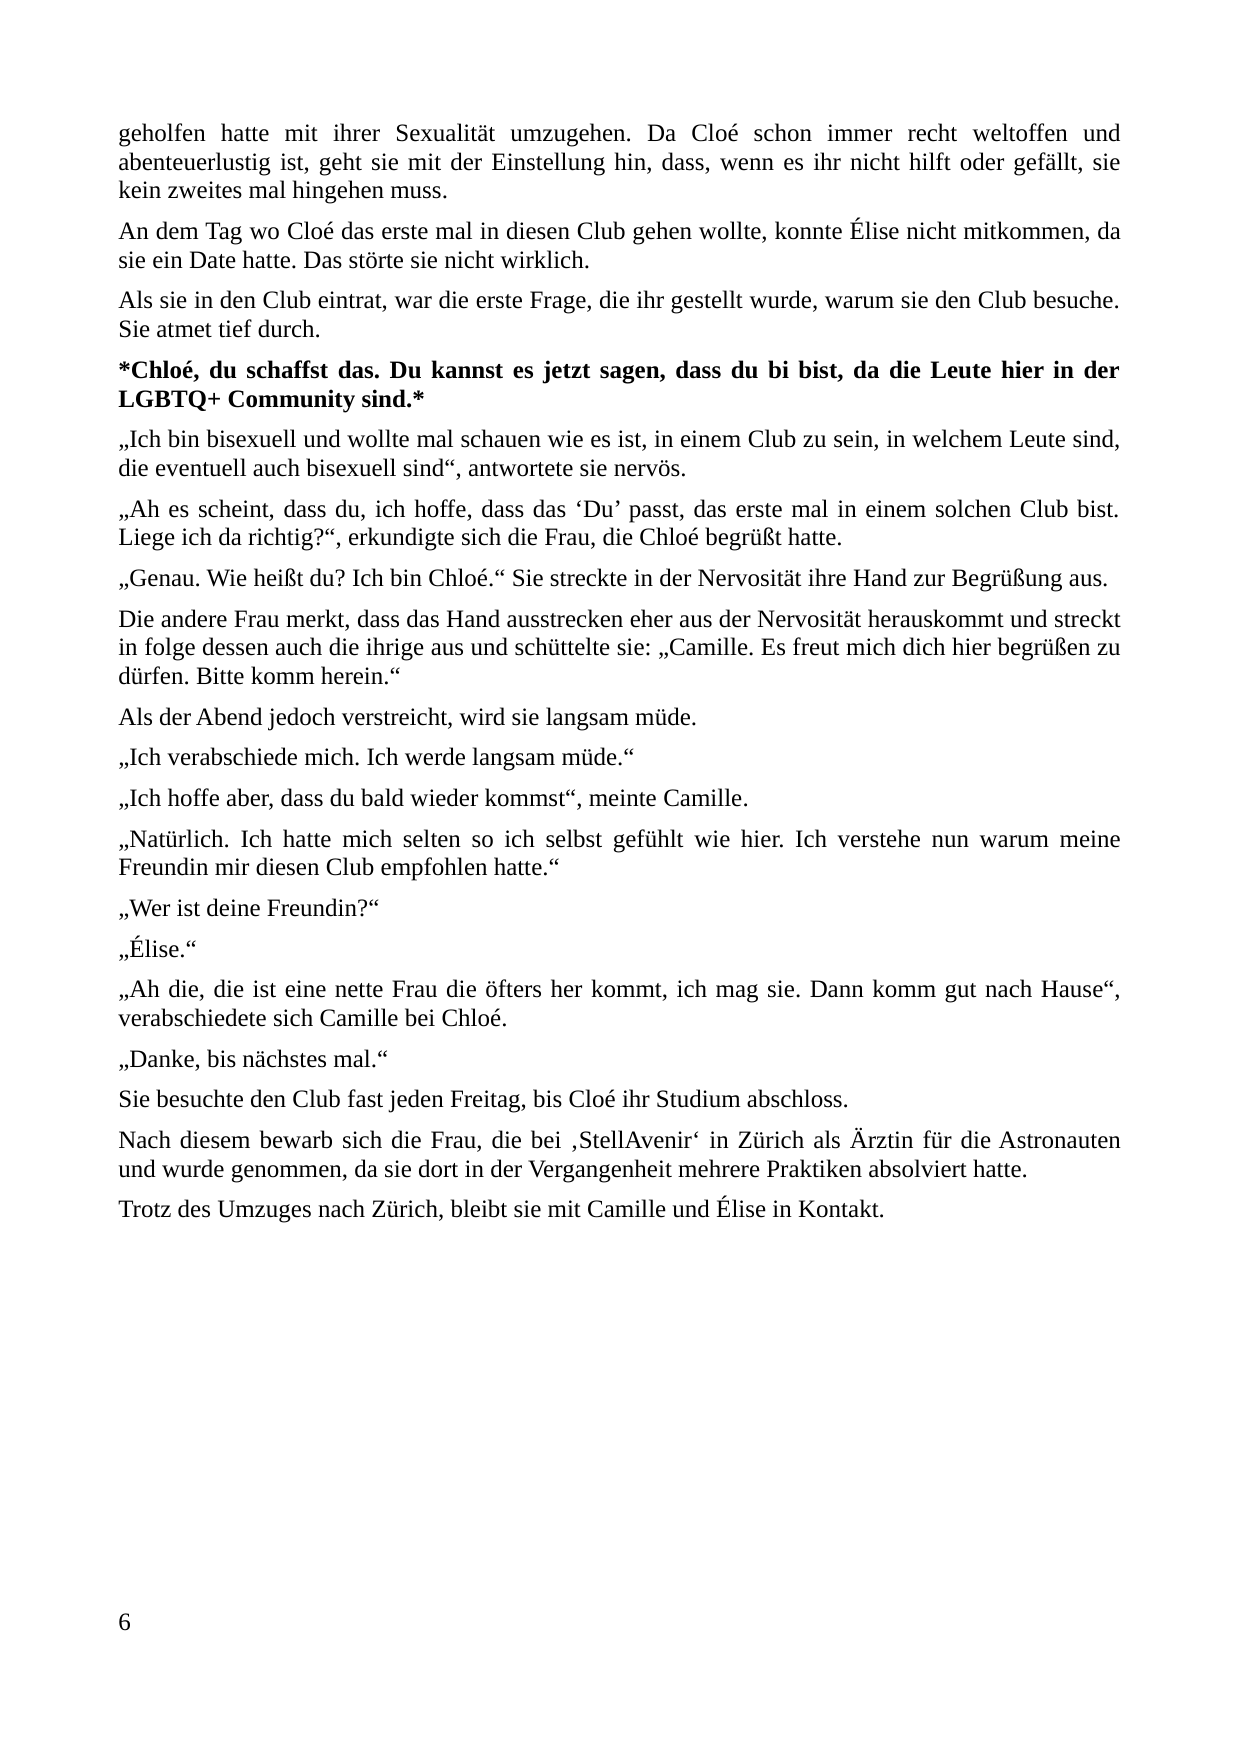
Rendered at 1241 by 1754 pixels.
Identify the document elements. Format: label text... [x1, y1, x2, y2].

text Als sie in den Club eintrat, war die erste Frage, die ihr gestellt wurde, warum sie den Club besuche. Sie atmet tief durch. [118, 286, 1122, 343]
text „Danke, bis nächstes mal.“ [118, 1044, 1122, 1072]
text „Ah die, die ist eine nette Frau die öfters her kommt, ich mag sie. Dann komm gut nach Hause“, verabschiedete sich Camille bei Chloé. [118, 974, 1122, 1032]
text „Ich verabschiede mich. Ich werde langsam müde.“ [118, 742, 1122, 771]
text *Chloé, du schaffst das. Du kannst es jetzt sagen, dass du bi bist, da die Leute hier in der LGBTQ+ Community sind.* [118, 355, 1122, 412]
text geholfen hatte mit ihrer Sexualität umzugehen. Da Cloé schon immer recht weltoffen und abenteuerlustig ist, geht sie mit der Einstellung hin, dass, wenn es ihr nicht hilft oder gefällt, sie kein zweites mal hingehen muss. [118, 118, 1122, 204]
text „Élise.“ [118, 934, 1122, 962]
text „Genau. Wie heißt du? Ich bin Chloé.“ Sie streckte in der Nervosität ihre Hand zur Begrüßung aus. [118, 563, 1122, 592]
text An dem Tag wo Cloé das erste mal in diesen Club gehen wollte, konnte Élise nicht mitkommen, da sie ein Date hatte. Das störte sie nicht wirklich. [118, 216, 1122, 274]
text Sie besuchte den Club fast jeden Freitag, bis Cloé ihr Studium abschloss. [118, 1084, 1122, 1113]
text „Ich hoffe aber, dass du bald wieder kommst“, meinte Camille. [118, 783, 1122, 812]
text „Ah es scheint, dass du, ich hoffe, dass das ‘Du’ passt, das erste mal in einem solchen Club bist. Liege ich da richtig?“, erkundigte sich die Frau, die Chloé begrüßt hatte. [118, 494, 1122, 551]
text Trotz des Umzuges nach Zürich, bleibt sie mit Camille und Élise in Kontakt. [118, 1194, 1122, 1223]
text „Natürlich. Ich hatte mich selten so ich selbst gefühlt wie hier. Ich verstehe nun warum meine Freundin mir diesen Club empfohlen hatte.“ [118, 824, 1122, 881]
text Nach diesem bewarb sich die Frau, die bei ‚StellAvenir‘ in Zürich als Ärztin für die Astronauten und wurde genommen, da sie dort in der Vergangenheit mehrere Praktiken absolviert hatte. [118, 1125, 1122, 1182]
text Die andere Frau merkt, dass das Hand ausstrecken eher aus der Nervosität herauskommt und streckt in folge dessen auch die ihrige aus und schüttelte sie: „Camille. Es freut mich dich hier begrüßen zu dürfen. Bitte komm herein.“ [118, 604, 1122, 690]
text „Wer ist deine Freundin?“ [118, 893, 1122, 922]
text „Ich bin bisexuell und wollte mal schauen wie es ist, in einem Club zu sein, in welchem Leute sind, die eventuell auch bisexuell sind“, antwortete sie nervös. [118, 424, 1122, 482]
text Als der Abend jedoch verstreicht, wird sie langsam müde. [118, 702, 1122, 731]
